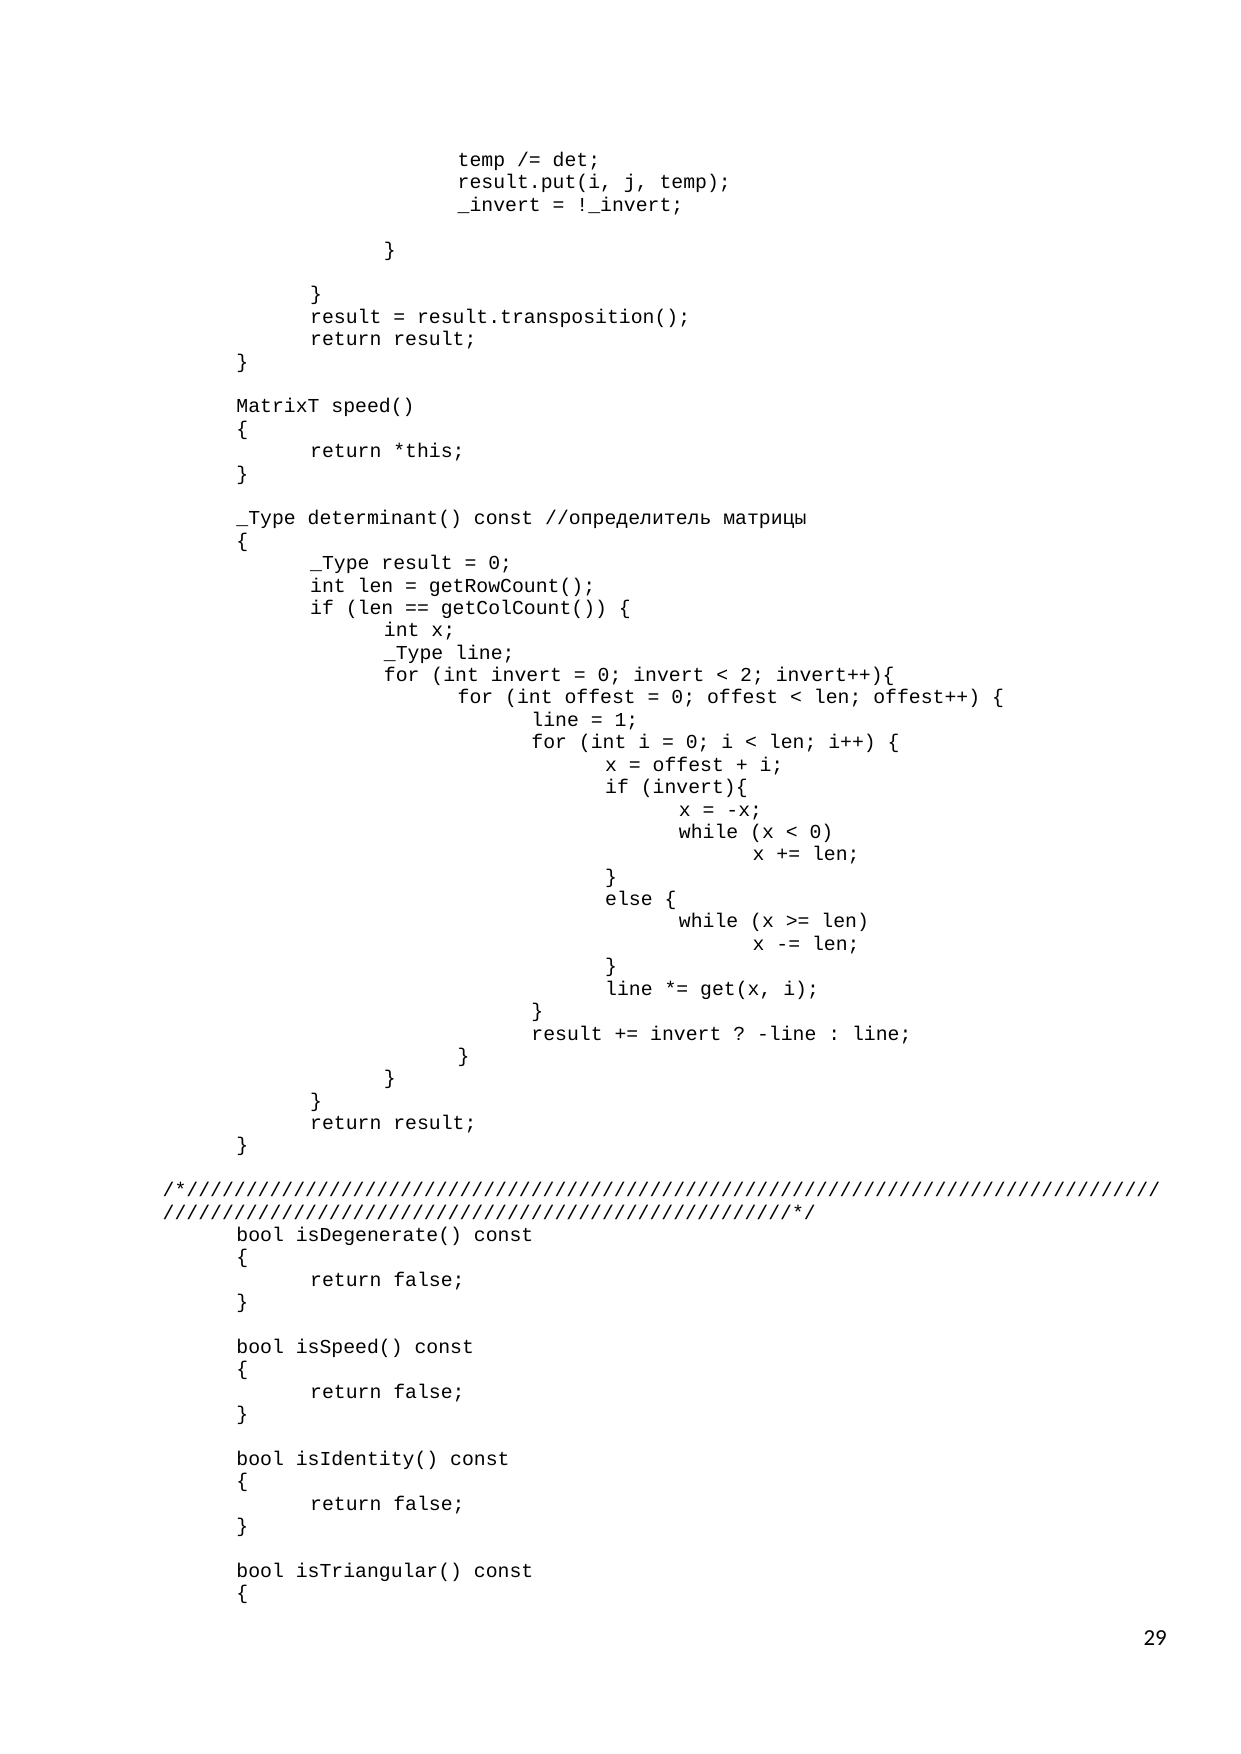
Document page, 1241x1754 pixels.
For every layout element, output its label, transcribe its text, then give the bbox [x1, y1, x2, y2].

text MatrixT speed() [162, 396, 1166, 419]
text for (int i = 0; i < len; i++) { [162, 732, 1166, 755]
text x += len; [162, 844, 1166, 867]
text result.put(i, j, temp); [162, 172, 1166, 195]
text temp /= det; [162, 150, 1166, 172]
text x = offest + i; [162, 755, 1166, 777]
text } [162, 463, 1166, 486]
text return *this; [162, 441, 1166, 463]
text _invert = !_invert; [162, 195, 1166, 217]
text return result; [162, 329, 1166, 352]
text else { [162, 889, 1166, 911]
text return false; [162, 1494, 1166, 1516]
text _Type line; [162, 643, 1166, 665]
text } [162, 1516, 1166, 1538]
text /*///////////////////////////////////////////////////////////////////////////////////////////////////////////////////////////////////////*/ [162, 1158, 1166, 1225]
text int x; [162, 620, 1166, 643]
text } [162, 352, 1166, 374]
text } [162, 867, 1166, 889]
text } [162, 1068, 1166, 1091]
text if (invert){ [162, 777, 1166, 799]
text bool isDegenerate() const [162, 1225, 1166, 1247]
text } [162, 284, 1166, 307]
text { [162, 1247, 1166, 1270]
text } [162, 239, 1166, 262]
text { [162, 531, 1166, 553]
text } [162, 1135, 1166, 1158]
text } [162, 1091, 1166, 1113]
text bool isIdentity() const [162, 1449, 1166, 1471]
text { [162, 1471, 1166, 1494]
text } [162, 1001, 1166, 1023]
text int len = getRowCount(); [162, 576, 1166, 598]
text for (int invert = 0; invert < 2; invert++){ [162, 665, 1166, 687]
text line *= get(x, i); [162, 979, 1166, 1001]
text if (len == getColCount()) { [162, 598, 1166, 620]
text _Type determinant() const //определитель матрицы [162, 508, 1166, 531]
text } [162, 956, 1166, 979]
text } [162, 1046, 1166, 1068]
text while (x < 0) [162, 822, 1166, 844]
text bool isSpeed() const [162, 1337, 1166, 1359]
text { [162, 419, 1166, 441]
text } [162, 1404, 1166, 1427]
text result += invert ? -line : line; [162, 1023, 1166, 1046]
text { [162, 1359, 1166, 1382]
text bool isTriangular() const [162, 1561, 1166, 1583]
text x -= len; [162, 934, 1166, 956]
text } [162, 1292, 1166, 1314]
text for (int offest = 0; offest < len; offest++) { [162, 687, 1166, 710]
text { [162, 1583, 1166, 1606]
text return result; [162, 1113, 1166, 1135]
text _Type result = 0; [162, 553, 1166, 576]
text return false; [162, 1270, 1166, 1292]
text result = result.transposition(); [162, 307, 1166, 329]
text while (x >= len) [162, 911, 1166, 934]
text return false; [162, 1382, 1166, 1404]
text line = 1; [162, 710, 1166, 732]
text x = -x; [162, 799, 1166, 822]
